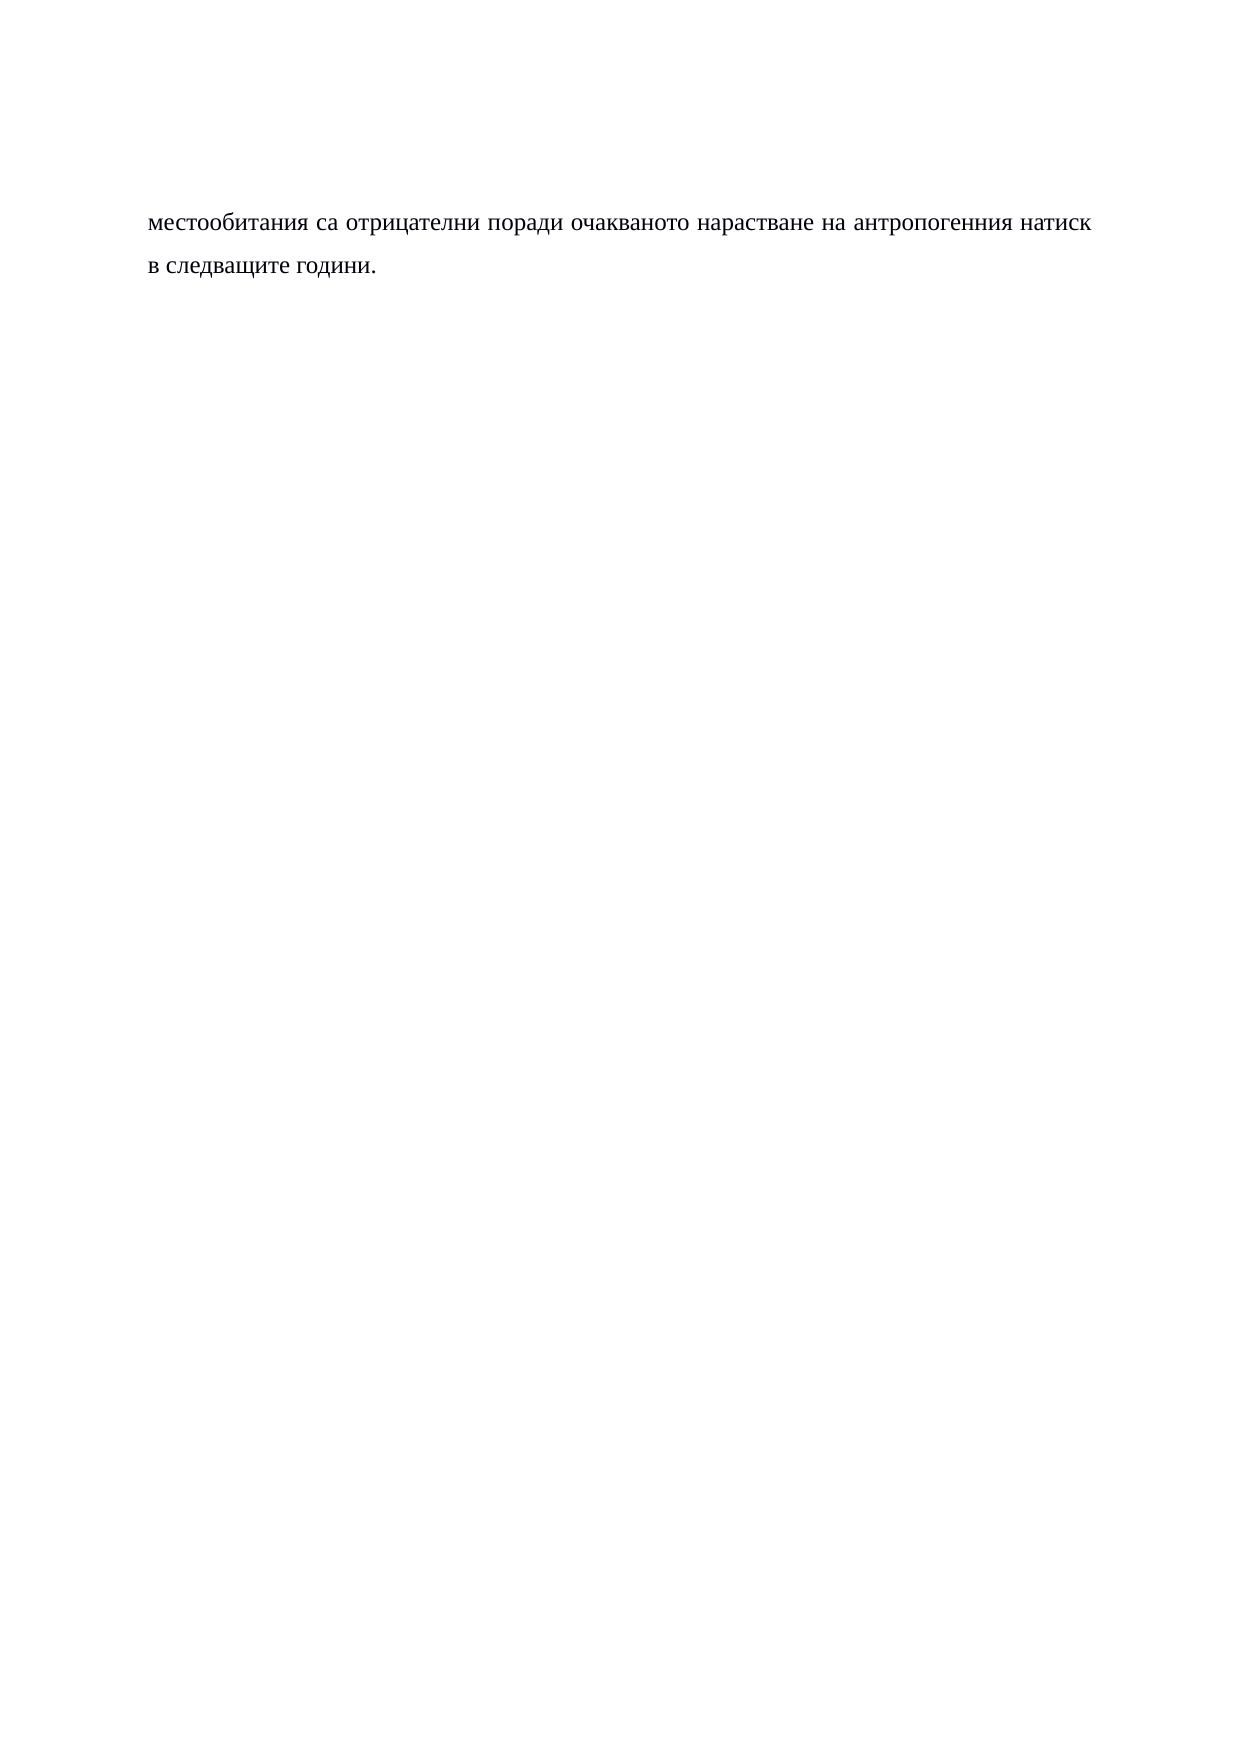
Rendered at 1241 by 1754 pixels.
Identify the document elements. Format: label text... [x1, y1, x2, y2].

text местообитания са отрицателни поради очакваното нарастване на антропогенния натиск в следващите години. [148, 207, 1093, 278]
